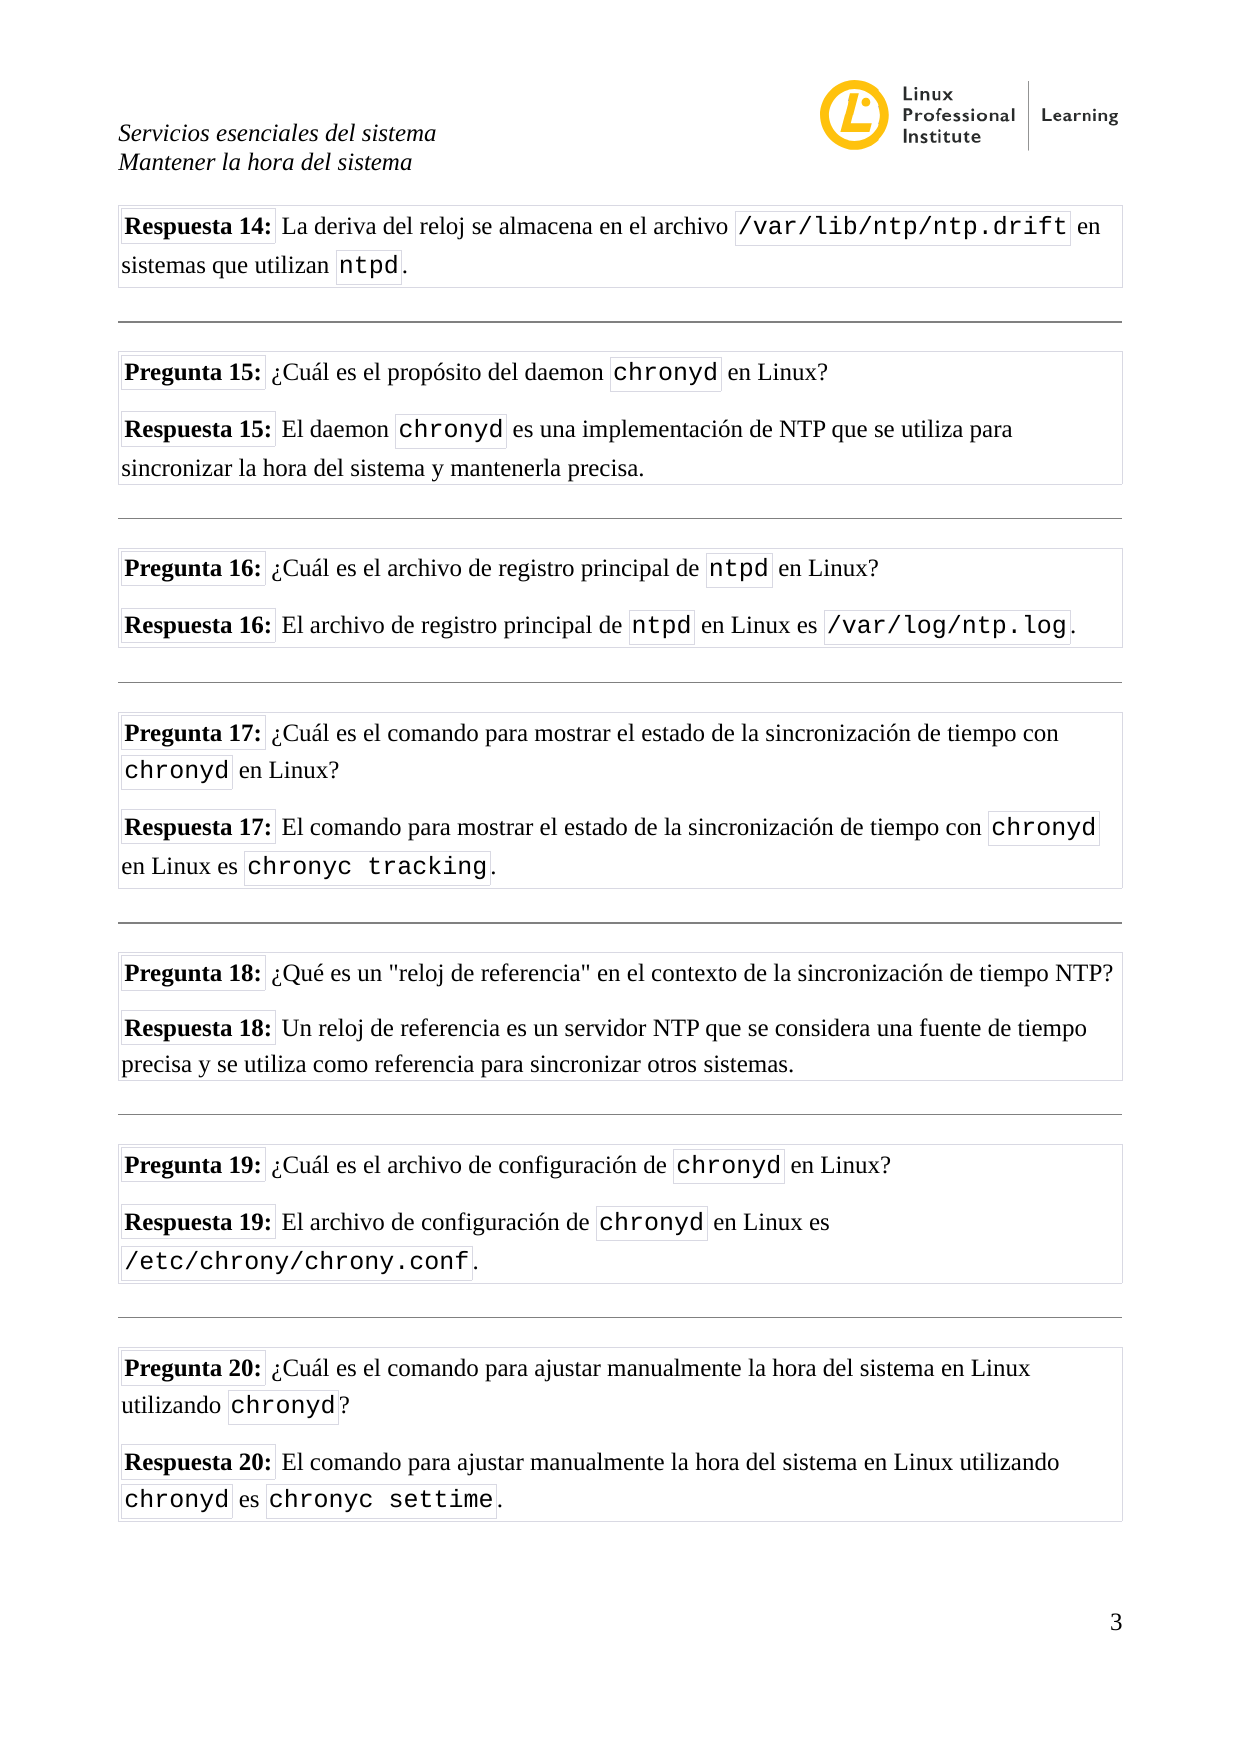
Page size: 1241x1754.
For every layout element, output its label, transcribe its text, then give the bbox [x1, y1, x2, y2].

text Pregunta 15: ¿Cuál es el propósito del daemon chronyd en Linux? [119, 352, 1122, 391]
text Respuesta 14: La deriva del reloj se almacena en el archivo /var/lib/ntp/ntp.drift en sistemas que utilizan ntpd. [119, 206, 1122, 287]
text Respuesta 15: El daemon chronyd es una implementación de NTP que se utiliza para sincronizar la hora del sistema y mantenerla precisa. [119, 408, 1122, 484]
text Pregunta 19: ¿Cuál es el archivo de configuración de chronyd en Linux? [119, 1145, 1122, 1183]
text Respuesta 19: El archivo de configuración de chronyd en Linux es /etc/chrony/chrony.conf. [119, 1201, 1122, 1283]
text Respuesta 16: El archivo de registro principal de ntpd en Linux es /var/log/ntp.log. [119, 604, 1122, 647]
text Respuesta 17: El comando para mostrar el estado de la sincronización de tiempo con chronyd en Linux es chronyc tracking. [119, 806, 1122, 888]
text Respuesta 18: Un reloj de referencia es un servidor NTP que se considera una fuente de tiempo precisa y se utiliza como referencia para sincronizar otros sistemas. [119, 1007, 1122, 1080]
text Pregunta 16: ¿Cuál es el archivo de registro principal de ntpd en Linux? [119, 549, 1122, 587]
text Pregunta 18: ¿Qué es un "reloj de referencia" en el contexto de la sincronización de tiempo NTP? [119, 953, 1122, 990]
text Respuesta 20: El comando para ajustar manualmente la hora del sistema en Linux utilizando chronyd es chronyc settime. [119, 1441, 1122, 1521]
text Pregunta 17: ¿Cuál es el comando para mostrar el estado de la sincronización de tiempo con chronyd en Linux? [119, 713, 1122, 789]
text Pregunta 20: ¿Cuál es el comando para ajustar manualmente la hora del sistema en Linux utilizando chronyd? [119, 1348, 1122, 1424]
picture [819, 79, 1119, 151]
